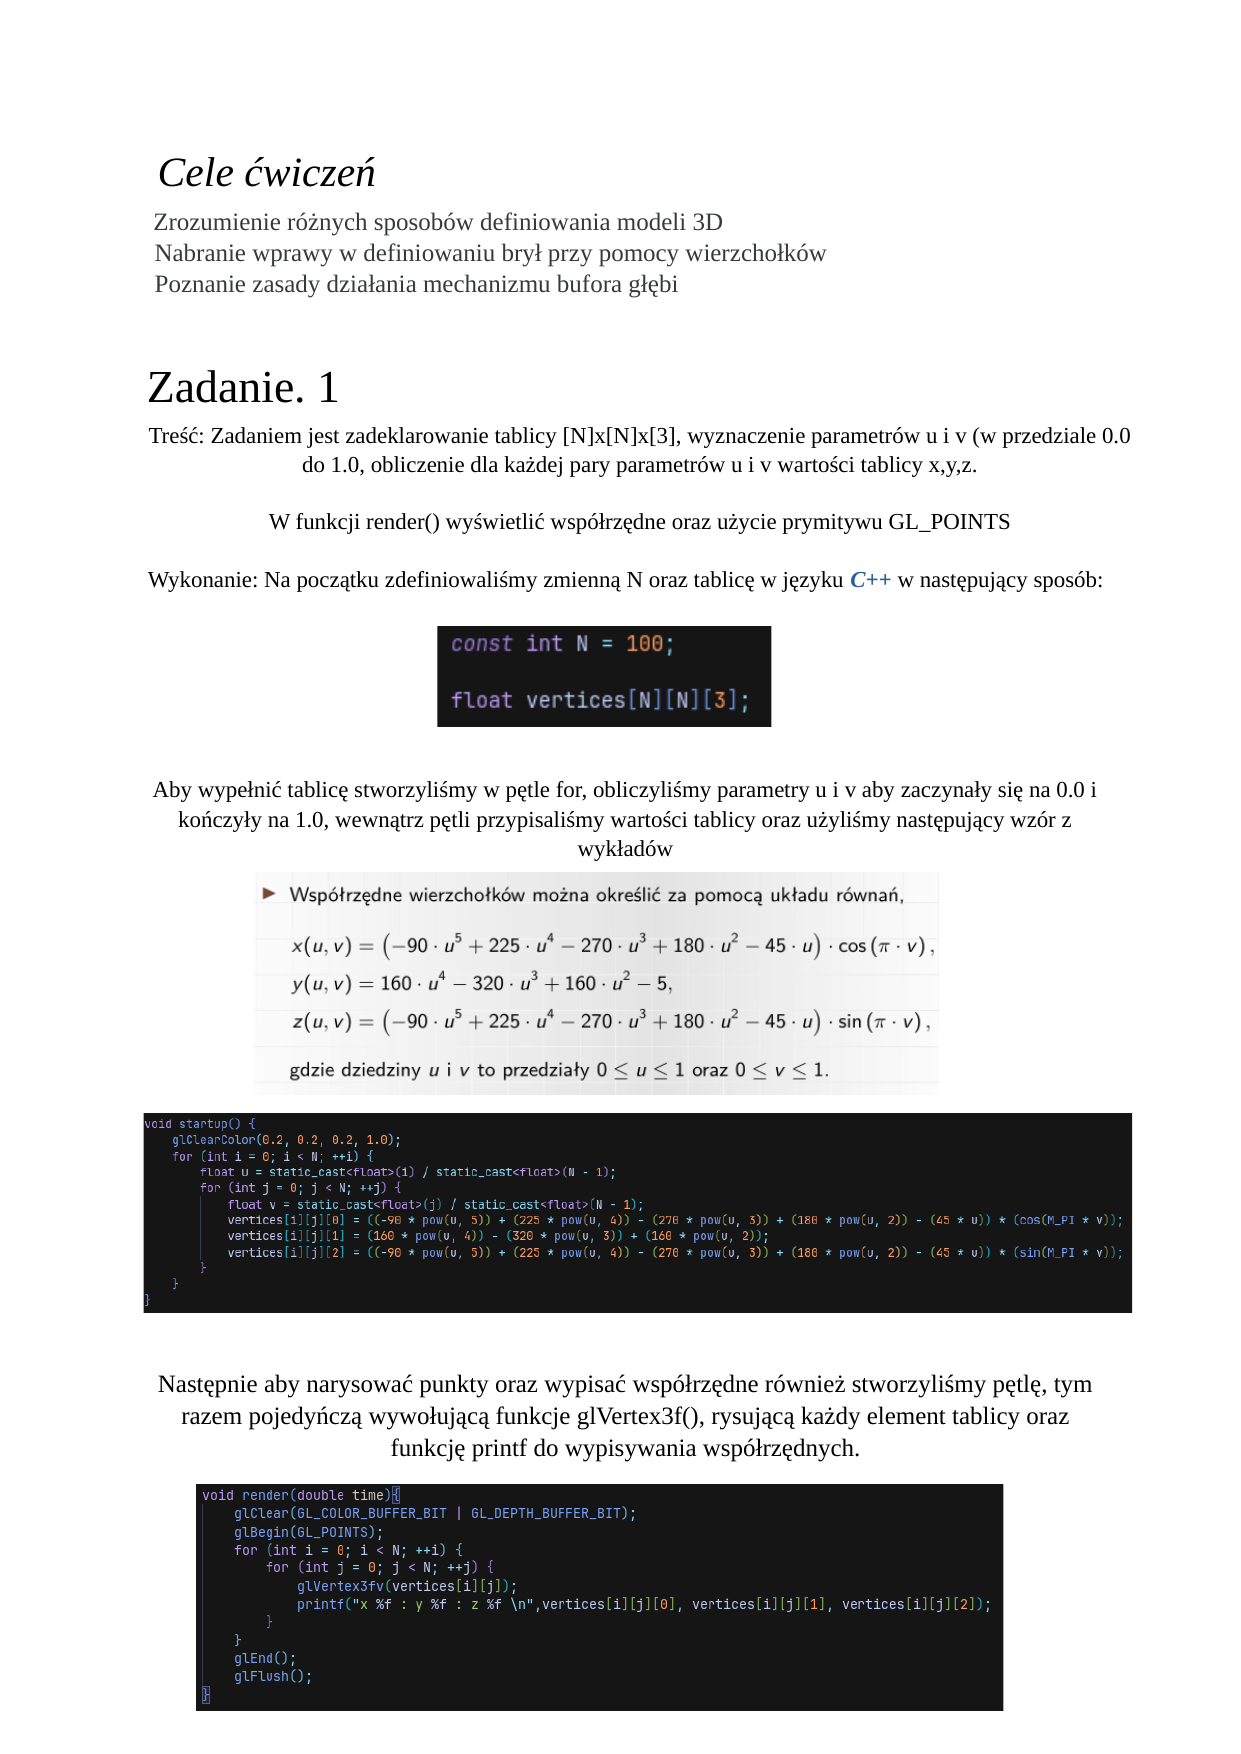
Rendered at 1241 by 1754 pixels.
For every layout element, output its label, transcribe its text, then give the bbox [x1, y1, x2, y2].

text Treść: Zadaniem jest zadeklarowanie tablicy [N]x[N]x[3], wyznaczenie parametrów u i v (w przedziale 0.0 do 1.0, obliczenie dla każdej pary parametrów u i v wartości tablicy x,y,z. [146, 423, 1134, 477]
subtitle Zadanie. 1 [147, 359, 1134, 412]
picture [196, 1484, 1004, 1711]
text Wykonanie: Na początku zdefiniowaliśmy zmienną N oraz tablicę w języku C++ w następujący sposób: [147, 566, 1104, 592]
picture [254, 872, 940, 1095]
subtitle Cele ćwiczeń [147, 148, 1134, 196]
text Następnie aby narysować punkty oraz wypisać współrzędne również stworzyliśmy pętlę, tym razem pojedyńczą wywołującą funkcje glVertex3f(), rysującą każdy element tablicy oraz funkcję printf do wypisywania współrzędnych. [146, 1369, 1104, 1462]
text Aby wypełnić tablicę stworzyliśmy w pętle for, obliczyliśmy parametry u i v aby zaczynały się na 0.0 i kończyły na 1.0, wewnątrz pętli przypisaliśmy wartości tablicy oraz użyliśmy następujący wzór z wykładów [146, 776, 1104, 861]
picture [437, 626, 772, 727]
picture [143, 1113, 1133, 1313]
subtitle Zrozumienie różnych sposobów definiowania modeli 3D Nabranie wprawy w definiowaniu brył przy pomocy wierzchołków Poznanie zasady działania mechanizmu bufora głębi [147, 207, 1134, 297]
text W funkcji render() wyświetlić współrzędne oraz użycie prymitywu GL_POINTS [146, 508, 1134, 535]
